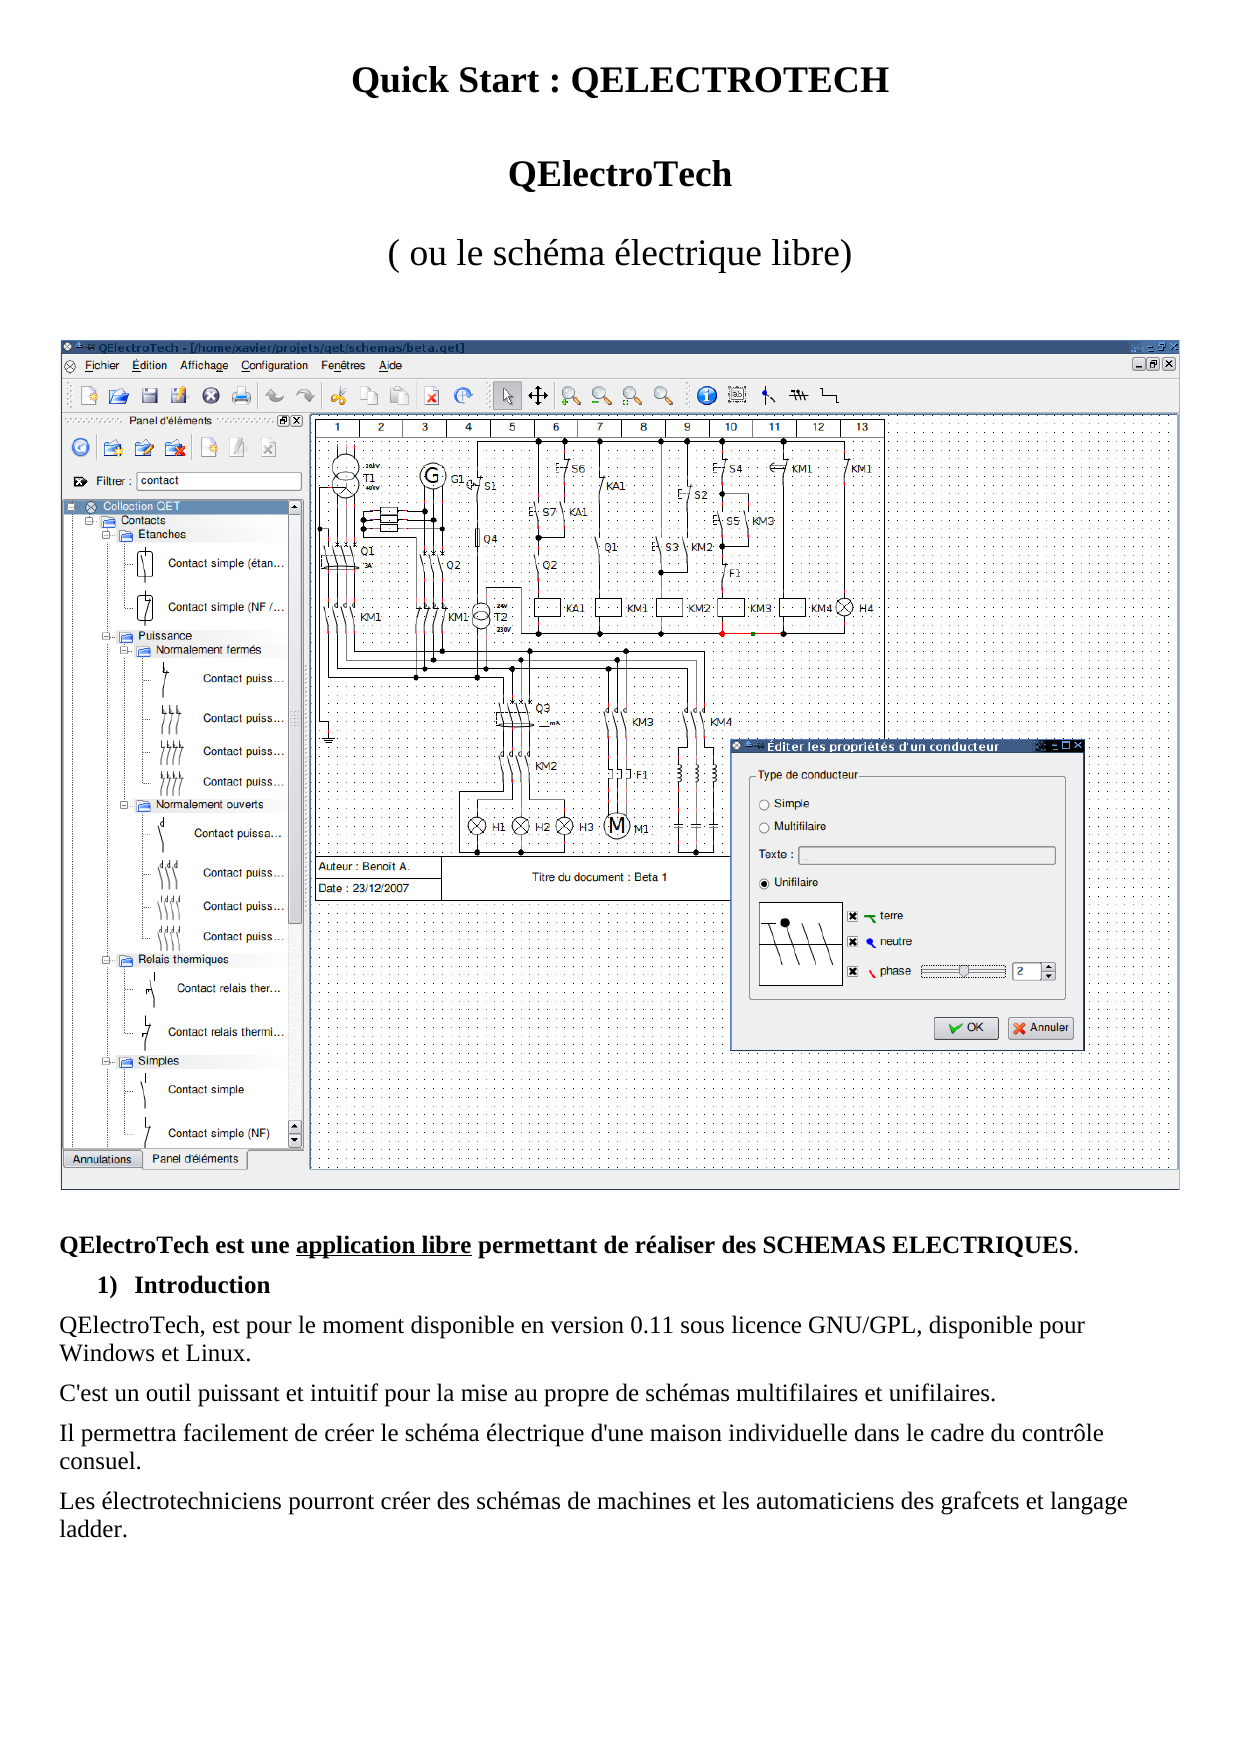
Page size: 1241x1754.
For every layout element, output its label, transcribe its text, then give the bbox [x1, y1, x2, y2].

subtitle QElectroTech [59, 153, 1181, 195]
subtitle ( ou le schéma électrique libre) [59, 232, 1181, 274]
picture [60, 340, 1180, 1190]
text Les électrotechniciens pourront créer des schémas de machines et les automaticiens des grafcets et langage ladder. [59, 1487, 1181, 1543]
text Quick Start : QELECTROTECH [59, 59, 1181, 101]
text Il permettra facilement de créer le schéma électrique d'une maison individuelle dans le cadre du contrôle consuel. [59, 1419, 1181, 1475]
text QElectroTech est une application libre permettant de réaliser des SCHEMAS ELECTRIQUES. [59, 1231, 1181, 1259]
list Introduction [97, 1271, 1181, 1299]
text C'est un outil puissant et intuitif pour la mise au propre de schémas multifilaires et unifilaires. [59, 1379, 1181, 1407]
text QElectroTech, est pour le moment disponible en version 0.11 sous licence GNU/GPL, disponible pour Windows et Linux. [59, 1311, 1181, 1367]
